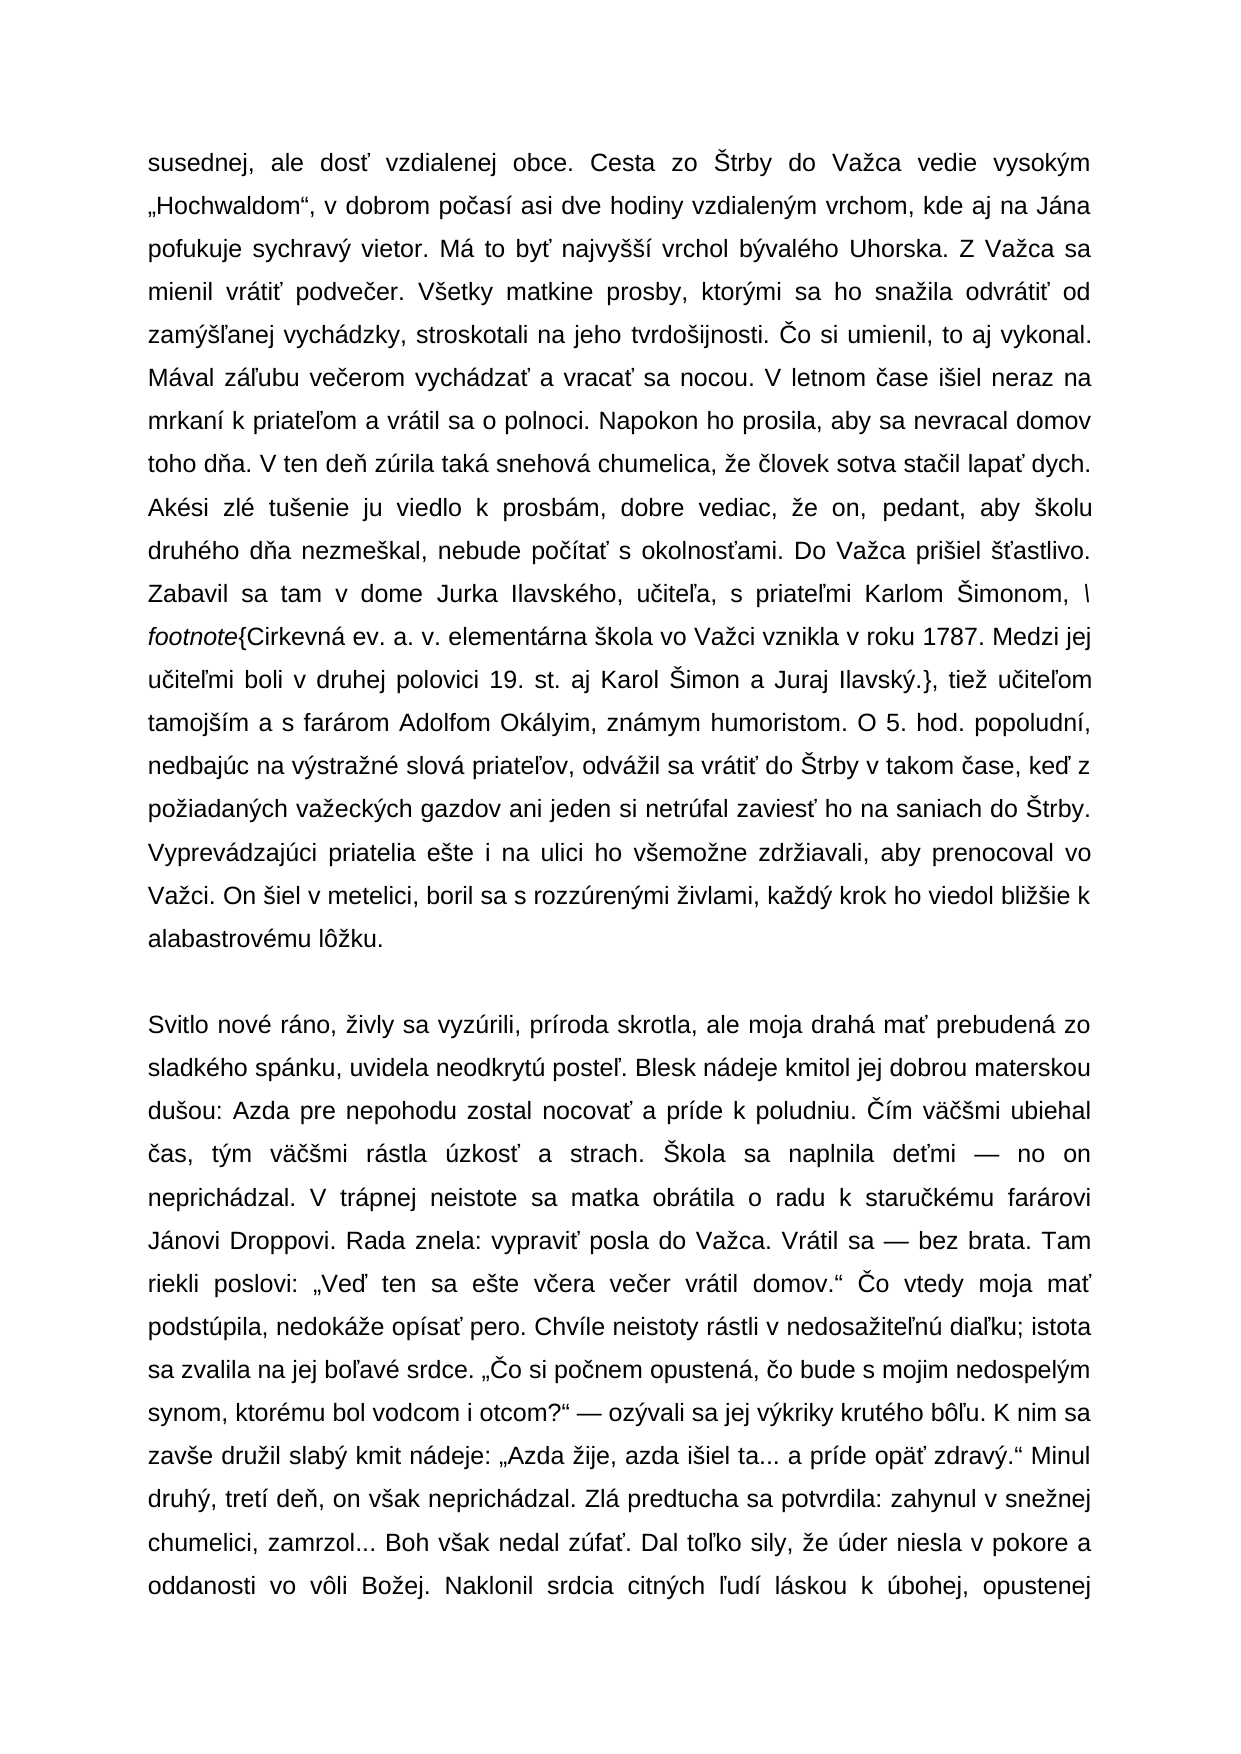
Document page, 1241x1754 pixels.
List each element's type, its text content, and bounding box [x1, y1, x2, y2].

text Svitlo nové ráno, živly sa vyzúrili, príroda skrotla, ale moja drahá mať prebudená zo sladkého spánku, uvidela neodkrytú posteľ. Blesk nádeje kmitol jej dobrou materskou dušou: Azda pre nepohodu zostal nocovať a príde k poludniu. Čím väčšmi ubiehal čas, tým väčšmi rástla úzkosť a strach. Škola sa naplnila deťmi — no on neprichádzal. V trápnej neistote sa matka obrátila o radu k staručkému farárovi Jánovi Droppovi. Rada znela: vypraviť posla do Važca. Vrátil sa — bez brata. Tam riekli poslovi: „Veď ten sa ešte včera večer vrátil domov.“ Čo vtedy moja mať podstúpila, nedokáže opísať pero. Chvíle neistoty rástli v nedosažiteľnú diaľku; istota sa zvalila na jej boľavé srdce. „Čo si počnem opustená, čo bude s mojim nedospelým synom, ktorému bol vodcom i otcom?“ — ozývali sa jej výkriky krutého bôľu. K nim sa zavše družil slabý kmit nádeje: „Azda žije, azda išiel ta... a príde opäť zdravý.“ Minul druhý, tretí deň, on však neprichádzal. Zlá predtucha sa potvrdila: zahynul v snežnej chumelici, zamrzol... Boh však nedal zúfať. Dal toľko sily, že úder niesla v pokore a oddanosti vo vôli Božej. Naklonil srdcia citných ľudí láskou k úbohej, opustenej [148, 1010, 1093, 1599]
text susednej, ale dosť vzdialenej obce. Cesta zo Štrby do Važca vedie vysokým „Hochwaldom“, v dobrom počasí asi dve hodiny vzdialeným vrchom, kde aj na Jána pofukuje sychravý vietor. Má to byť najvyšší vrchol bývalého Uhorska. Z Važca sa mienil vrátiť podvečer. Všetky matkine prosby, ktorými sa ho snažila odvrátiť od zamýšľanej vychádzky, stroskotali na jeho tvrdošijnosti. Čo si umienil, to aj vykonal. Mával záľubu večerom vychádzať a vracať sa nocou. V letnom čase išiel neraz na mrkaní k priateľom a vrátil sa o polnoci. Napokon ho prosila, aby sa nevracal domov toho dňa. V ten deň zúrila taká snehová chumelica, že človek sotva stačil lapať dych. Akési zlé tušenie ju viedlo k prosbám, dobre vediac, že on, pedant, aby školu druhého dňa nezmeškal, nebude počítať s okolnosťami. Do Važca prišiel šťastlivo. Zabavil sa tam v dome Jurka Ilavského, učiteľa, s priateľmi Karlom Šimonom, \footnote{Cirkevná ev. a. v. elementárna škola vo Važci vznikla v roku 1787. Medzi jej učiteľmi boli v druhej polovici 19. st. aj Karol Šimon a Juraj Ilavský.}, tiež učiteľom tamojším a s farárom Adolfom Okályim, známym humoristom. O 5. hod. popoludní, nedbajúc na výstražné slová priateľov, odvážil sa vrátiť do Štrby v takom čase, keď z požiadaných važeckých gazdov ani jeden si netrúfal zaviesť ho na saniach do Štrby. Vyprevádzajúci priatelia ešte i na ulici ho všemožne zdržiavali, aby prenocoval vo Važci. On šiel v metelici, boril sa s rozzúrenými živlami, každý krok ho viedol bližšie k alabastrovému lôžku. [148, 148, 1093, 953]
